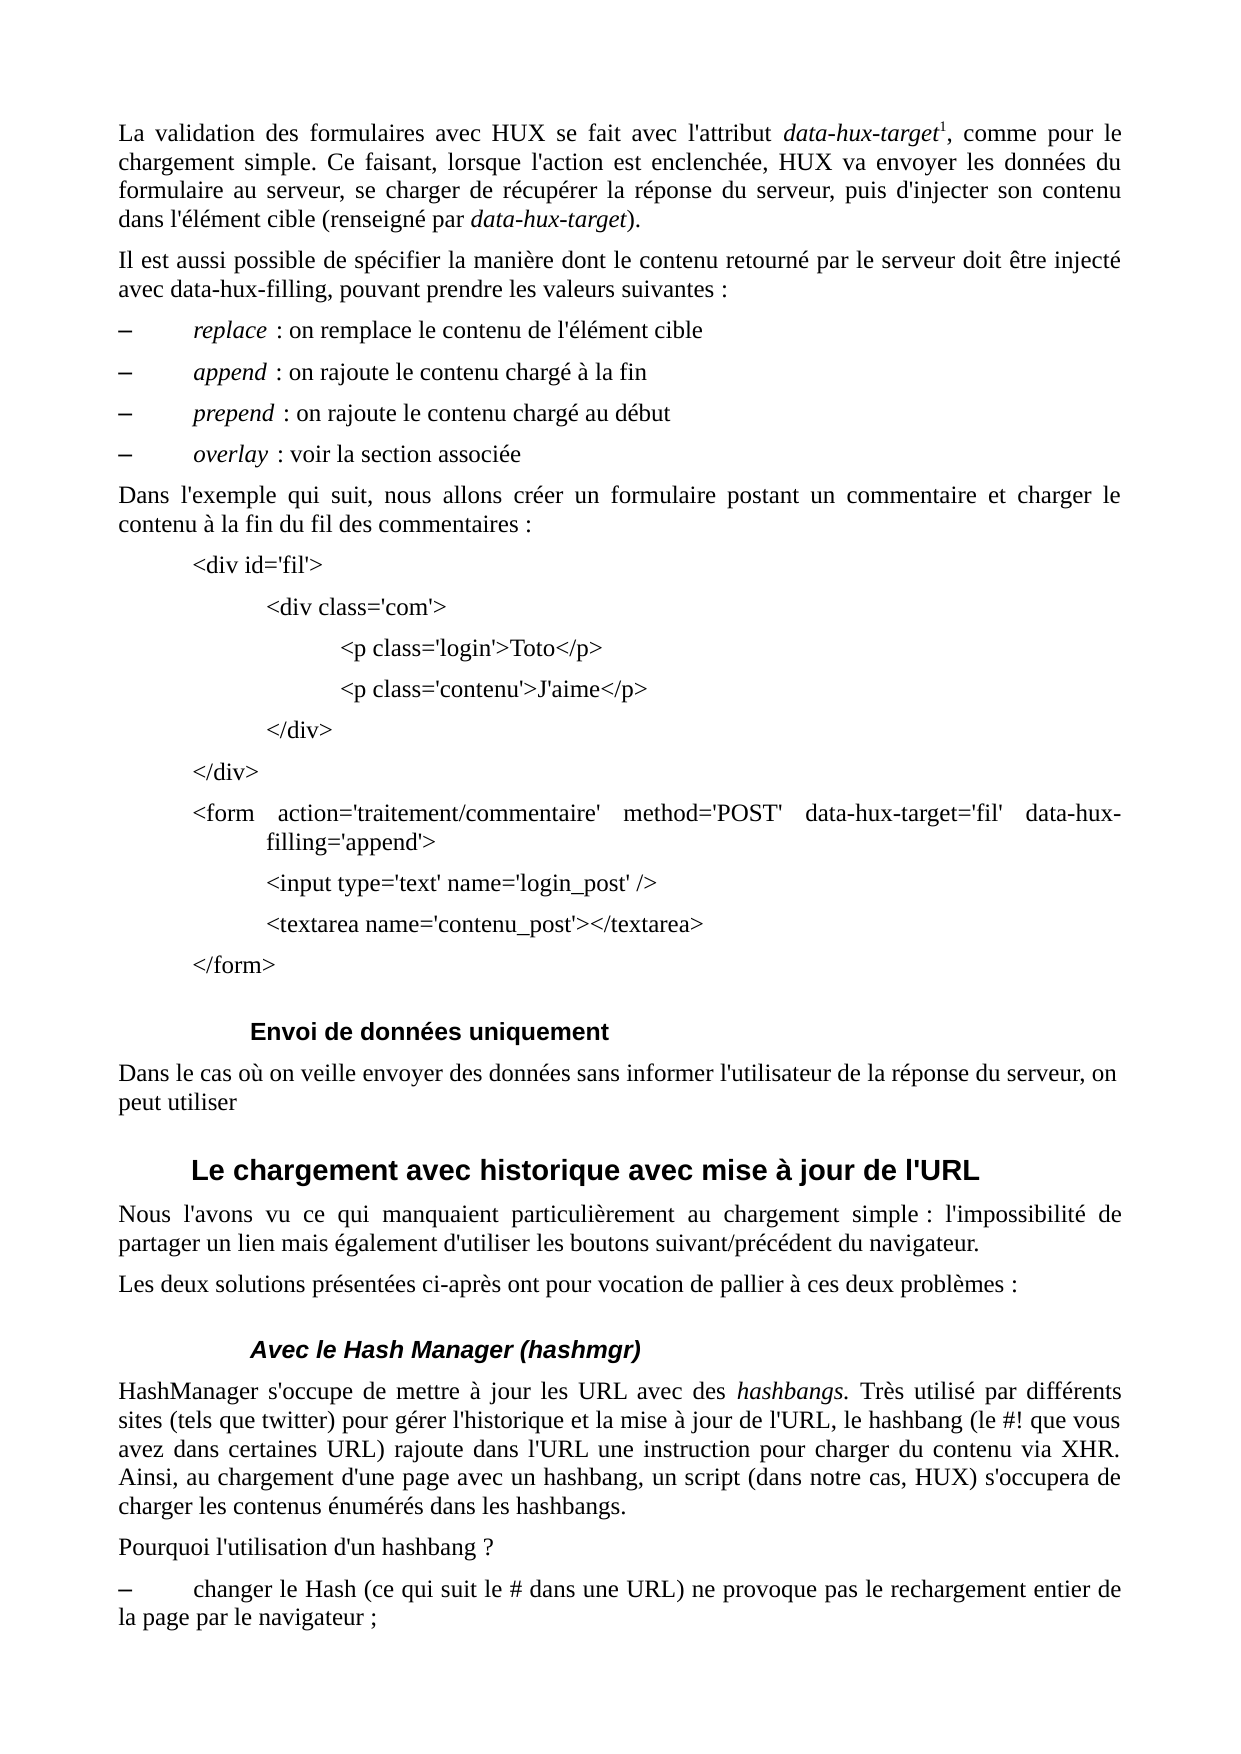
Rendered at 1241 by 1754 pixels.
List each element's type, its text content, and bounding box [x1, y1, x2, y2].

text Pourquoi l'utilisation d'un hashbang ? [118, 1532, 1122, 1561]
text HashManager s'occupe de mettre à jour les URL avec des hashbangs. Très utilisé par différents sites (tels que twitter) pour gérer l'historique et la mise à jour de l'URL, le hashbang (le #! que vous avez dans certaines URL) rajoute dans l'URL une instruction pour charger du contenu via XHR. Ainsi, au chargement d'une page avec un hashbang, un script (dans notre cas, HUX) s'occupera de charger les contenus énumérés dans les hashbangs. [118, 1376, 1122, 1520]
subtitle Envoi de données uniquement [250, 1017, 1122, 1045]
text <div id='fil'> [192, 551, 1122, 579]
text <textarea name='contenu_post'></textarea> [192, 909, 1122, 938]
subtitle Le chargement avec historique avec mise à jour de l'URL [191, 1153, 1122, 1186]
text Dans l'exemple qui suit, nous allons créer un formulaire postant un commentaire et charger le contenu à la fin du fil des commentaires : [118, 481, 1122, 538]
text La validation des formulaires avec HUX se fait avec l'attribut data-hux-target1, comme pour le chargement simple. Ce faisant, lorsque l'action est enclenchée, HUX va envoyer les données du formulaire au serveur, se charger de récupérer la réponse du serveur, puis d'injecter son contenu dans l'élément cible (renseigné par data-hux-target). [118, 118, 1122, 233]
text <p class='contenu'>J'aime</p> [340, 674, 1122, 703]
list replace : on remplace le contenu de l'élément cible [118, 316, 1122, 344]
text Les deux solutions présentées ci-après ont pour vocation de pallier à ces deux problèmes : [118, 1269, 1122, 1298]
text Nous l'avons vu ce qui manquaient particulièrement au chargement simple : l'impossibilité de partager un lien mais également d'utiliser les boutons suivant/précédent du navigateur. [118, 1199, 1122, 1256]
text </form> [192, 951, 1122, 979]
list append : on rajoute le contenu chargé à la fin [118, 357, 1122, 386]
subtitle Avec le Hash Manager (hashmgr) [250, 1335, 1122, 1364]
text </div> [118, 757, 1122, 786]
text <div class='com'> [192, 592, 1122, 621]
list prepend : on rajoute le contenu chargé au début [118, 398, 1122, 427]
text Dans le cas où on veille envoyer des données sans informer l'utilisateur de la réponse du serveur, on peut utiliser [118, 1058, 1122, 1115]
text <input type='text' name='login_post' /> [192, 868, 1122, 897]
list changer le Hash (ce qui suit le # dans une URL) ne provoque pas le rechargement entier de la page par le navigateur ; [118, 1574, 1122, 1631]
text Il est aussi possible de spécifier la manière dont le contenu retourné par le serveur doit être injecté avec data-hux-filling, pouvant prendre les valeurs suivantes : [118, 246, 1122, 303]
text <p class='login'>Toto</p> [340, 633, 1122, 662]
text </div> [118, 716, 1122, 744]
list overlay : voir la section associée [118, 439, 1122, 468]
text <form action='traitement/commentaire' method='POST' data-hux-target='fil' data-hux- filling='append'> [192, 798, 1122, 856]
